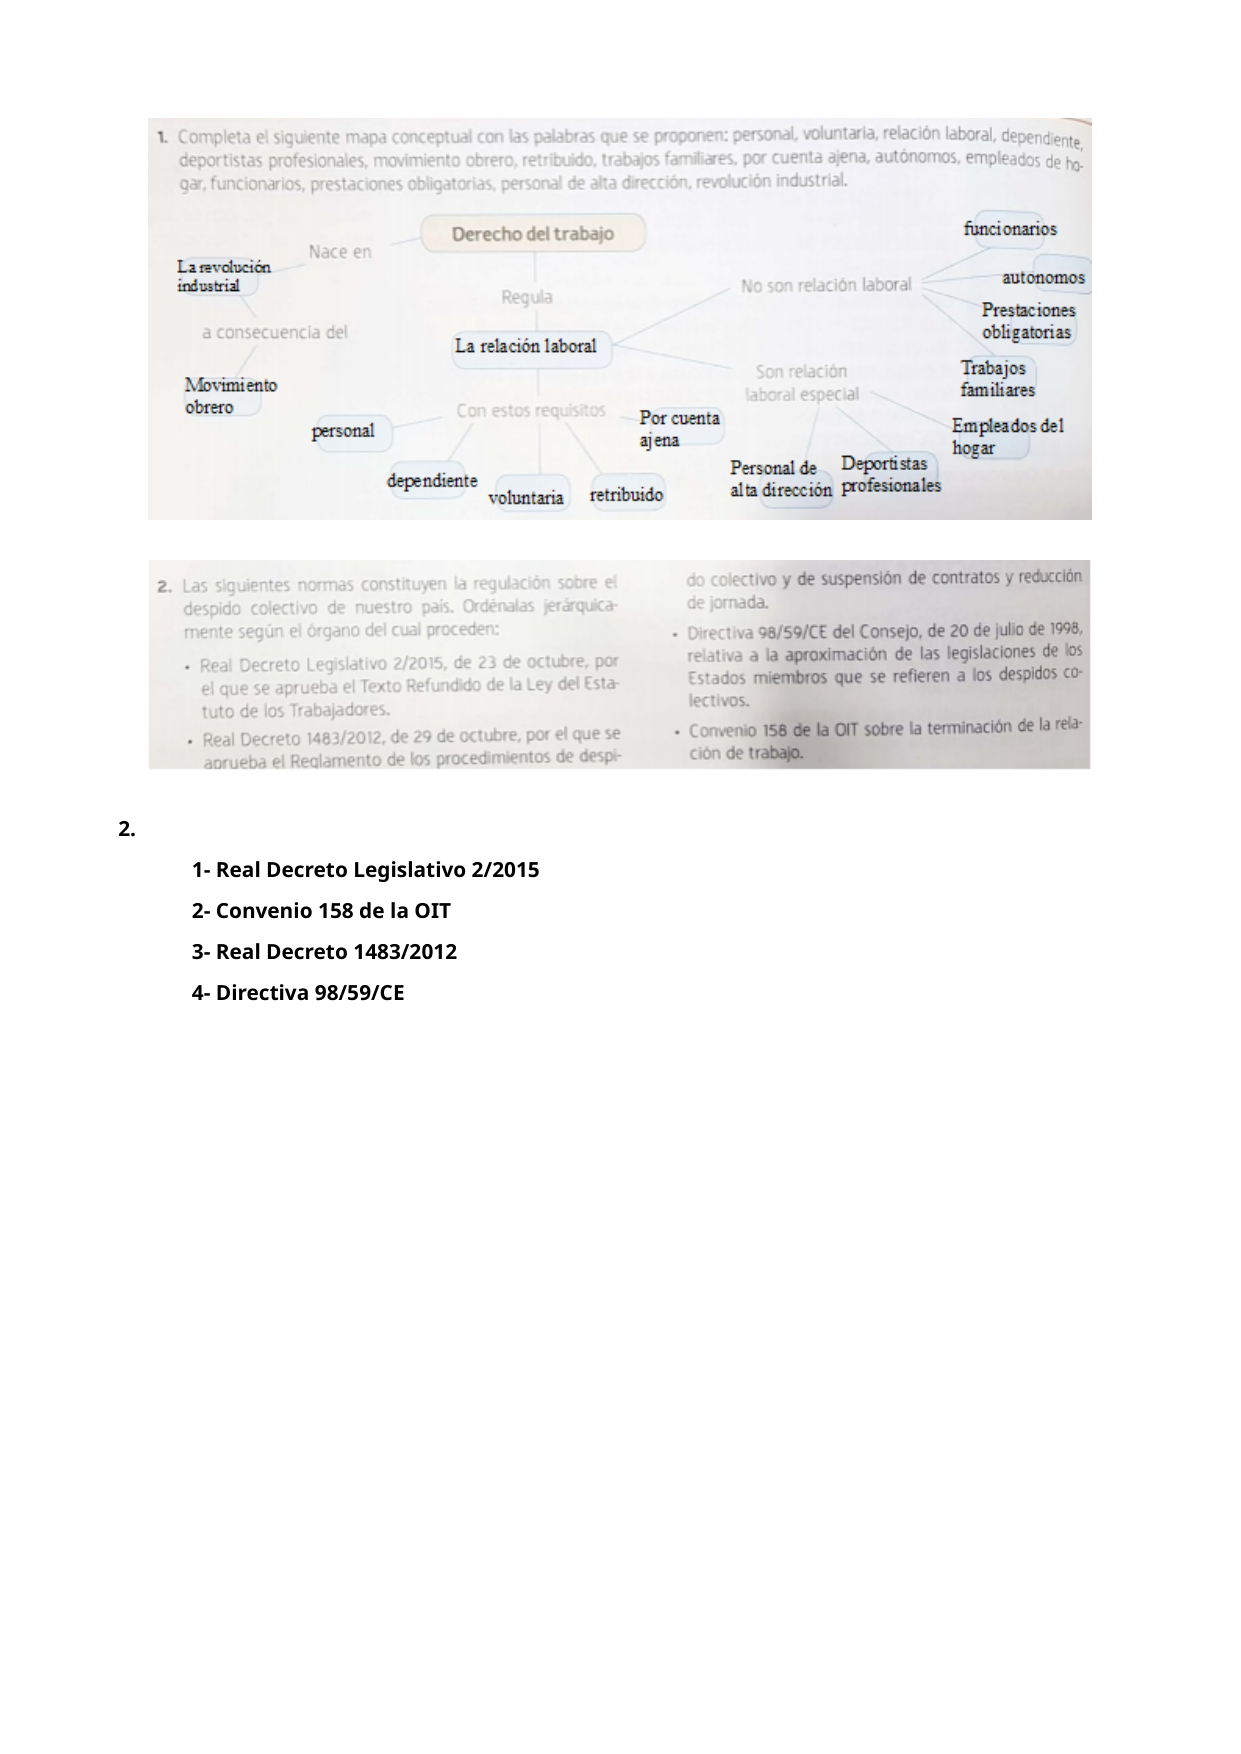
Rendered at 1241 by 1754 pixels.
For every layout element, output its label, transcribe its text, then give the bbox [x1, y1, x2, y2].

text 1- Real Decreto Legislativo 2/2015 [118, 855, 1122, 883]
picture [148, 118, 1092, 520]
picture [148, 560, 1092, 774]
text 2. [118, 814, 1122, 842]
text 3- Real Decreto 1483/2012 [118, 937, 1122, 965]
text 4- Directiva 98/59/CE [118, 978, 1122, 1006]
text 2- Convenio 158 de la OIT [118, 896, 1122, 924]
